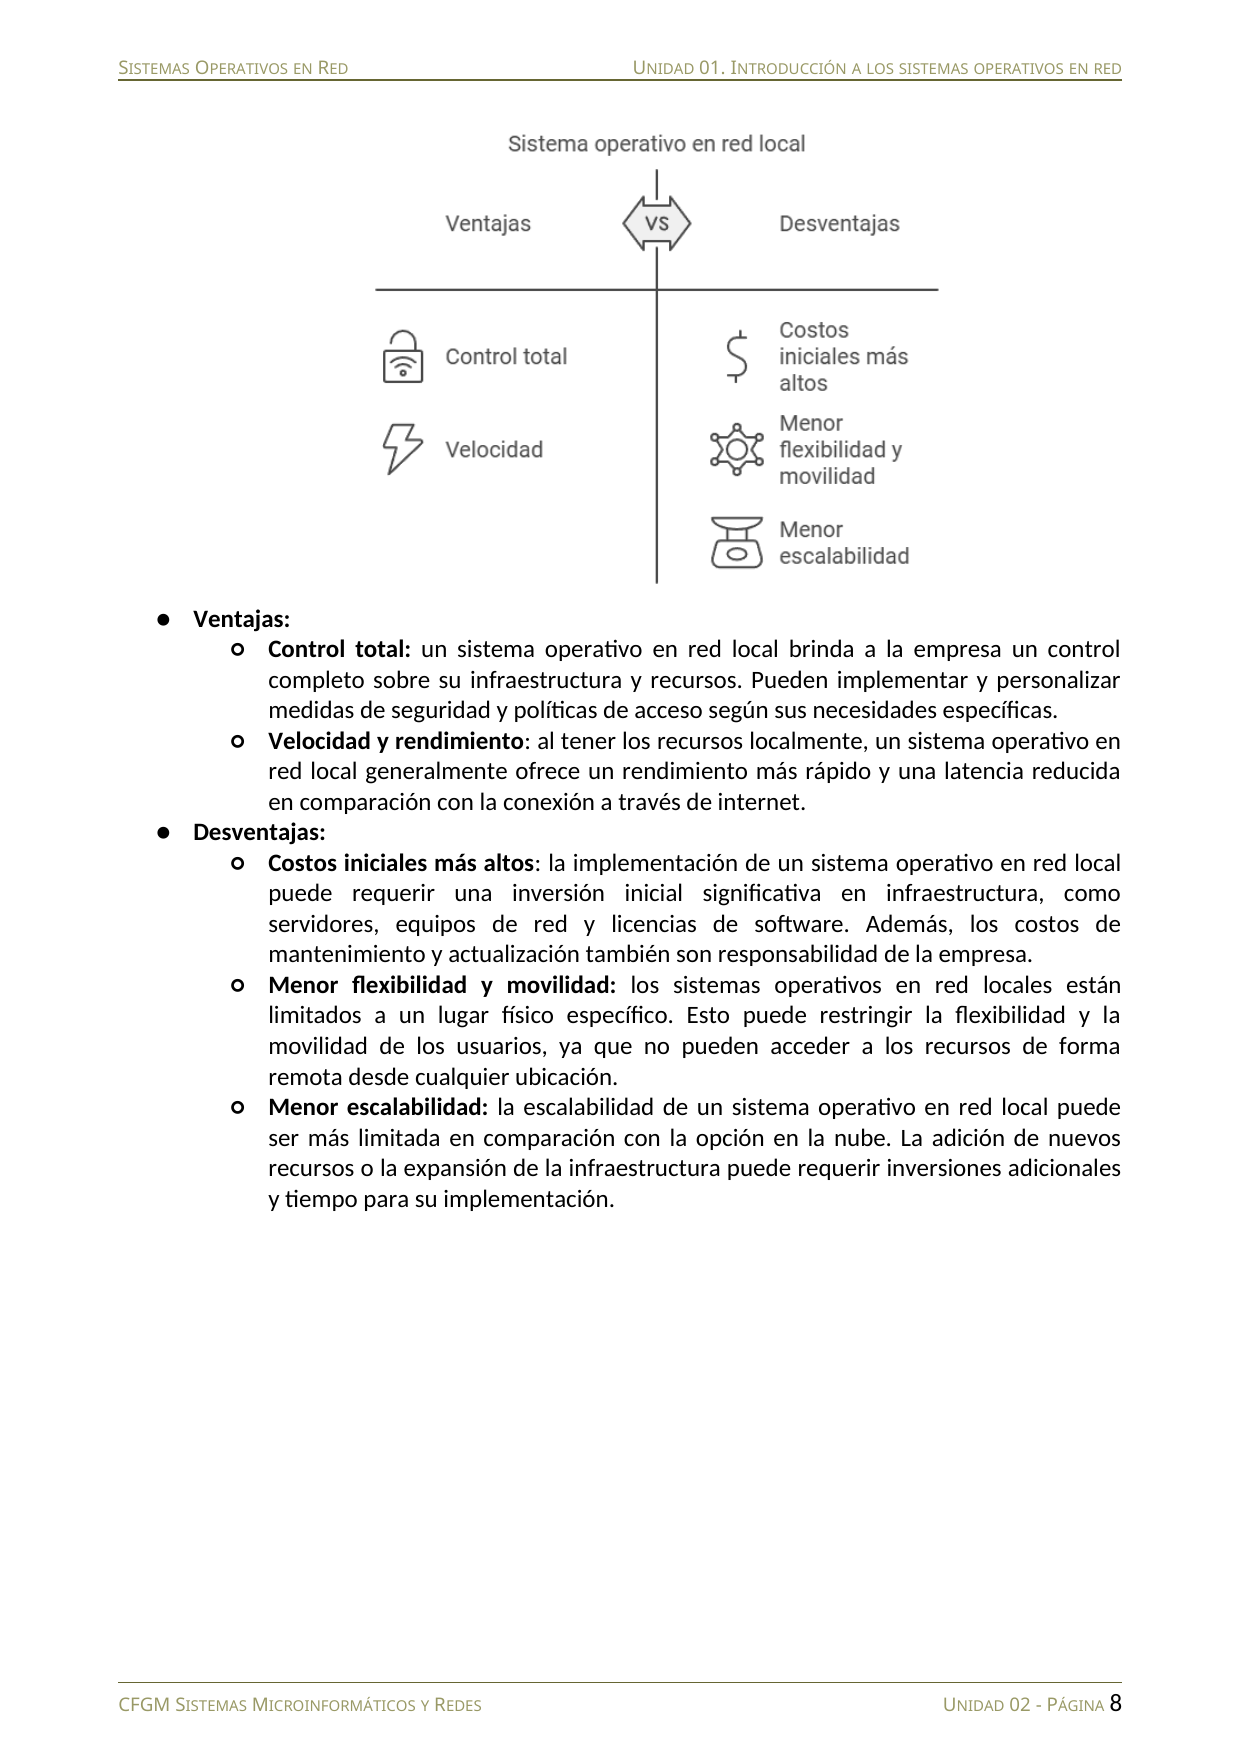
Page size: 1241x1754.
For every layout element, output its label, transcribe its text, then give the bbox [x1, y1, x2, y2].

list Menor flexibilidad y movilidad: los sistemas operativos en red locales están limitados a un lugar físico específico. Esto puede restringir la flexibilidad y la movilidad de los usuarios, ya que no pueden acceder a los recursos de forma remota desde cualquier ubicación. [231, 969, 1122, 1091]
list Desventajas: [156, 816, 1122, 847]
list Menor escalabilidad: la escalabilidad de un sistema operativo en red local puede ser más limitada en comparación con la opción en la nube. La adición de nuevos recursos o la expansión de la infraestructura puede requerir inversiones adicionales y tiempo para su implementación. [231, 1091, 1122, 1213]
list Ventajas: [156, 603, 1122, 633]
list Velocidad y rendimiento: al tener los recursos localmente, un sistema operativo en red local generalmente ofrece un rendimiento más rápido y una latencia reducida en comparación con la conexión a través de internet. [231, 725, 1122, 816]
list Control total: un sistema operativo en red local brinda a la empresa un control completo sobre su infraestructura y recursos. Pueden implementar y personalizar medidas de seguridad y políticas de acceso según sus necesidades específicas. [231, 633, 1122, 725]
picture [362, 118, 953, 597]
list Costos iniciales más altos: la implementación de un sistema operativo en red local puede requerir una inversión inicial significativa en infraestructura, como servidores, equipos de red y licencias de software. Además, los costos de mantenimiento y actualización también son responsabilidad de la empresa. [231, 847, 1122, 969]
